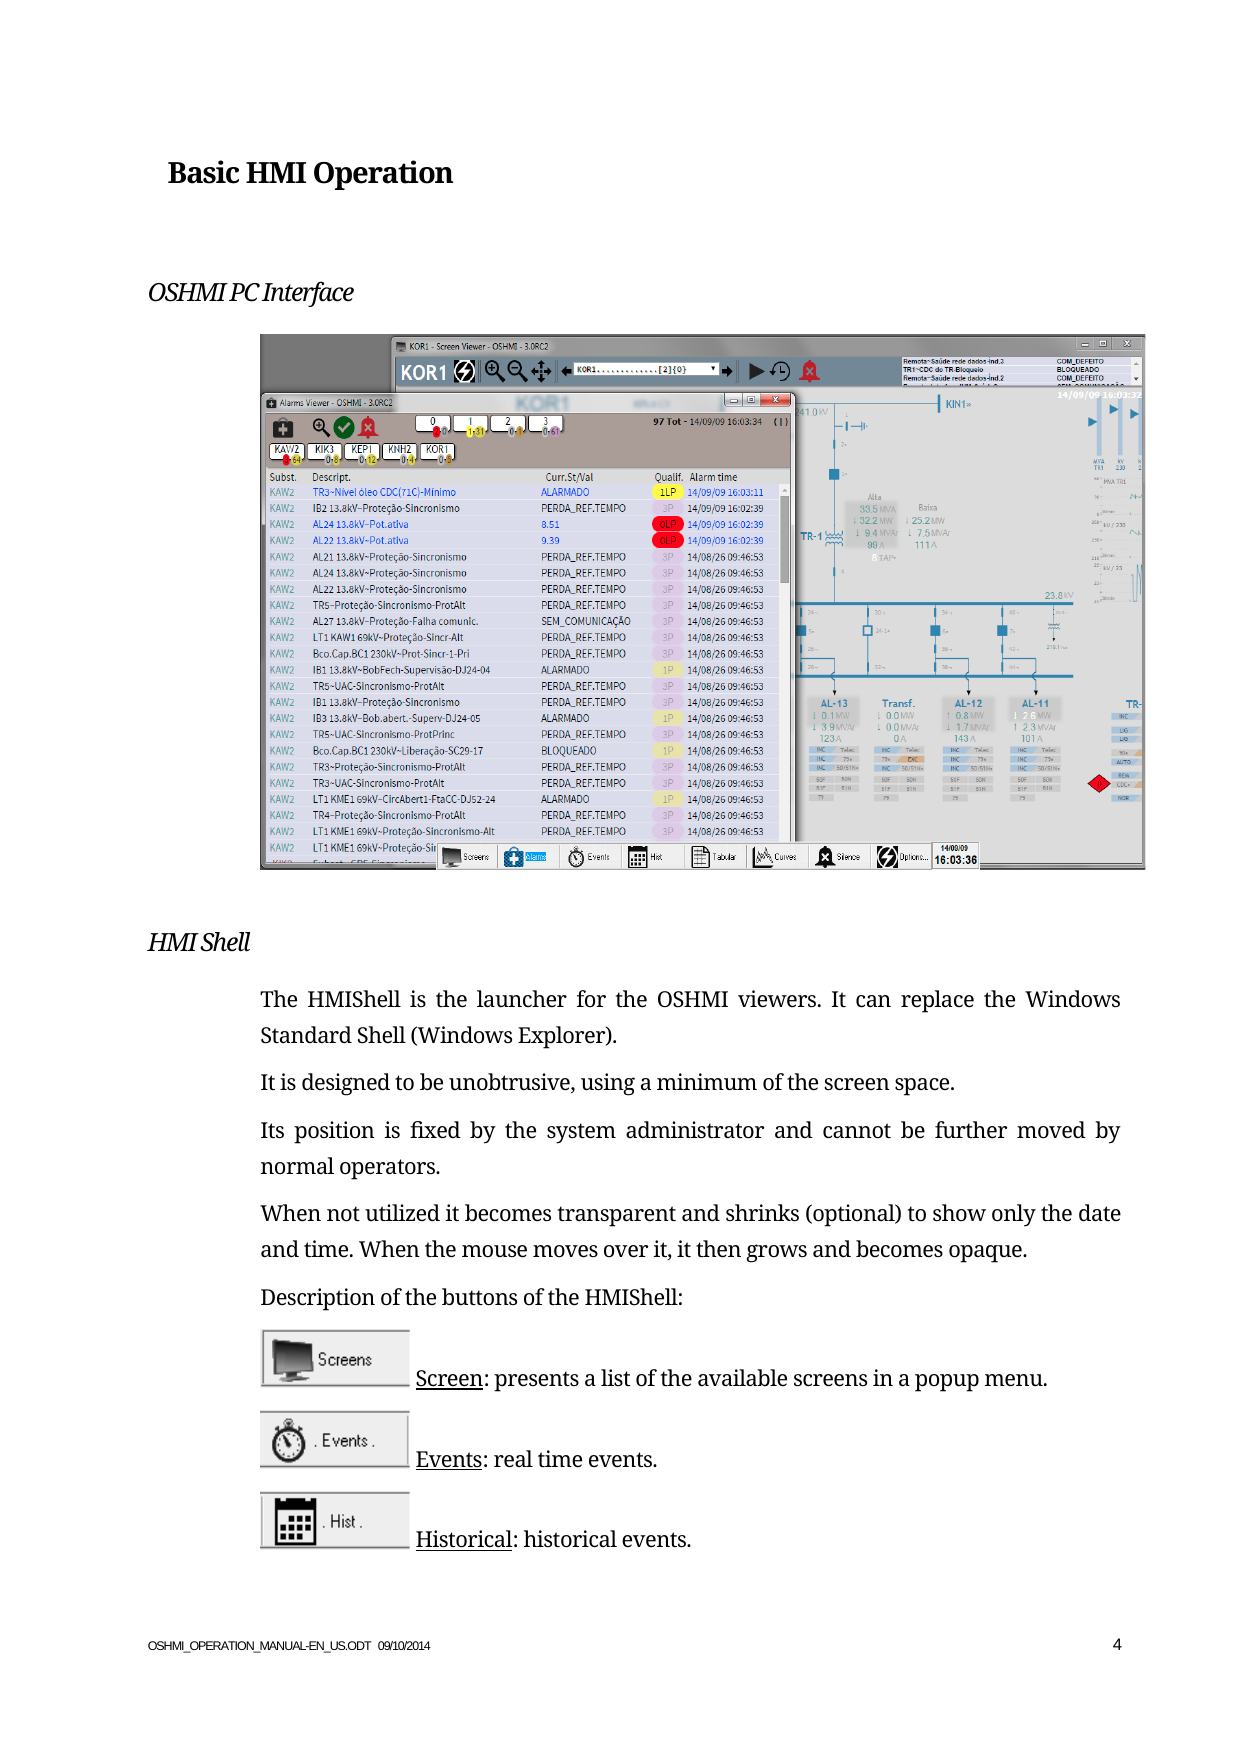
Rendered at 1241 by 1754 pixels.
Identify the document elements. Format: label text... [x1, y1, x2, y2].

text Screen: presents a list of the available screens in a popup menu. [260, 1329, 1122, 1392]
text Historical: historical events. [260, 1491, 1122, 1554]
subtitle Basic HMI Operation [161, 146, 1122, 211]
picture [260, 1329, 410, 1388]
text Its position is fixed by the system administrator and cannot be further moved by normal operators. [260, 1115, 1122, 1181]
text It is designed to be unobtrusive, using a minimum of the screen space. [260, 1067, 1122, 1097]
subtitle OSHMI PC Interface [148, 275, 1122, 309]
text Description of the buttons of the HMIShell: [260, 1282, 1122, 1312]
picture [260, 1410, 410, 1469]
picture [260, 1491, 410, 1550]
text Events: real time events. [260, 1410, 1122, 1473]
picture [260, 334, 1146, 870]
text When not utilized it becomes transparent and shrinks (optional) to show only the date and time. When the mouse moves over it, it then grows and becomes opaque. [260, 1198, 1122, 1264]
subtitle HMI Shell [148, 925, 1122, 959]
text The HMIShell is the launcher for the OSHMI viewers. It can replace the Windows Standard Shell (Windows Explorer). [260, 984, 1122, 1049]
